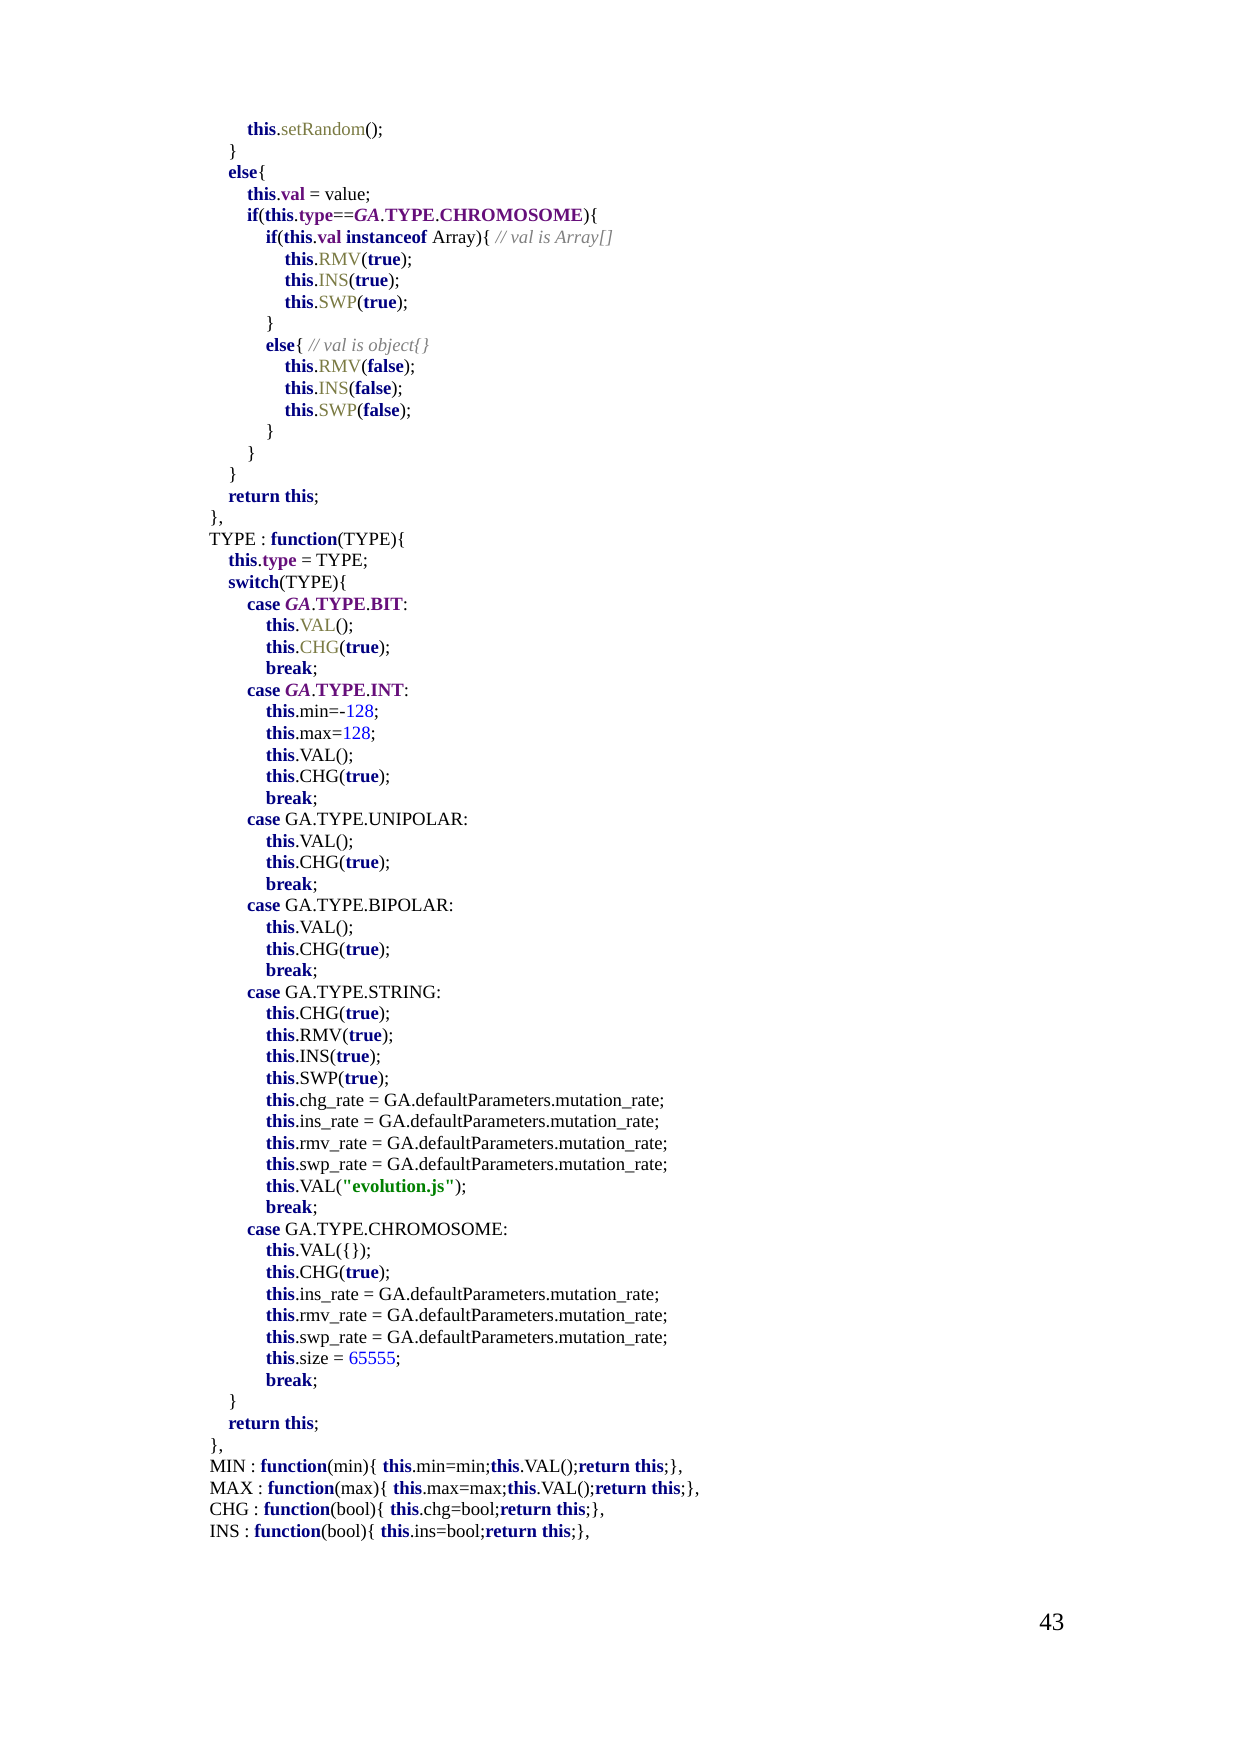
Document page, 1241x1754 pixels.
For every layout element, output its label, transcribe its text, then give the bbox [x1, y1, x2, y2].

text this.min=-128; [191, 700, 1064, 722]
text this.max=128; [191, 722, 1064, 743]
text this.CHG(true); [191, 851, 1064, 873]
text this.ins_rate = GA.defaultParameters.mutation_rate; [191, 1110, 1064, 1132]
text this.CHG(true); [191, 1002, 1064, 1024]
text case GA.TYPE.CHROMOSOME: [191, 1218, 1064, 1239]
text break; [191, 787, 1064, 808]
text case GA.TYPE.BIT: [191, 592, 1064, 614]
text break; [191, 657, 1064, 679]
text this.swp_rate = GA.defaultParameters.mutation_rate; [191, 1326, 1064, 1347]
text this.rmv_rate = GA.defaultParameters.mutation_rate; [191, 1132, 1064, 1153]
text this.RMV(true); [191, 1024, 1064, 1045]
text case GA.TYPE.BIPOLAR: [191, 894, 1064, 916]
text this.RMV(true); [191, 247, 1064, 269]
text this.CHG(true); [191, 937, 1064, 959]
text } [191, 420, 1064, 442]
text CHG : function(bool){ this.chg=bool;return this;}, [191, 1498, 1064, 1520]
text break; [191, 873, 1064, 894]
text MIN : function(min){ this.min=min;this.VAL();return this;}, [191, 1455, 1064, 1477]
text break; [191, 1196, 1064, 1218]
text this.swp_rate = GA.defaultParameters.mutation_rate; [191, 1153, 1064, 1175]
text this.VAL(); [191, 830, 1064, 851]
text TYPE : function(TYPE){ [191, 528, 1064, 549]
text } [191, 1390, 1064, 1412]
text this.CHG(true); [191, 636, 1064, 657]
text this.VAL({}); [191, 1239, 1064, 1261]
text break; [191, 1369, 1064, 1390]
text case GA.TYPE.INT: [191, 679, 1064, 700]
text this.RMV(false); [191, 355, 1064, 377]
text this.CHG(true); [191, 1261, 1064, 1282]
text } [191, 463, 1064, 485]
text this.VAL("evolution.js"); [191, 1175, 1064, 1196]
text this.ins_rate = GA.defaultParameters.mutation_rate; [191, 1282, 1064, 1304]
text this.SWP(true); [191, 291, 1064, 312]
text this.VAL(); [191, 614, 1064, 636]
text MAX : function(max){ this.max=max;this.VAL();return this;}, [191, 1477, 1064, 1498]
text return this; [191, 485, 1064, 506]
text switch(TYPE){ [191, 571, 1064, 592]
text case GA.TYPE.STRING: [191, 981, 1064, 1002]
text this.INS(true); [191, 1045, 1064, 1067]
text this.rmv_rate = GA.defaultParameters.mutation_rate; [191, 1304, 1064, 1326]
text this.INS(false); [191, 377, 1064, 398]
text this.chg_rate = GA.defaultParameters.mutation_rate; [191, 1088, 1064, 1110]
text this.val = value; [191, 183, 1064, 204]
text else{ // val is object{} [191, 334, 1064, 355]
text }, [191, 1433, 1064, 1455]
text if(this.type==GA.TYPE.CHROMOSOME){ [191, 204, 1064, 226]
text this.SWP(false); [191, 398, 1064, 420]
text } [191, 140, 1064, 161]
text this.setRandom(); [191, 118, 1064, 140]
text } [191, 312, 1064, 334]
text this.type = TYPE; [191, 549, 1064, 571]
text }, [191, 506, 1064, 528]
text else{ [191, 161, 1064, 183]
text return this; [191, 1412, 1064, 1433]
text case GA.TYPE.UNIPOLAR: [191, 808, 1064, 830]
text break; [191, 959, 1064, 981]
text this.size = 65555; [191, 1347, 1064, 1369]
text this.SWP(true); [191, 1067, 1064, 1088]
text this.INS(true); [191, 269, 1064, 291]
text if(this.val instanceof Array){ // val is Array[] [191, 226, 1064, 247]
text this.VAL(); [191, 743, 1064, 765]
text } [191, 442, 1064, 463]
text this.VAL(); [191, 916, 1064, 937]
text this.CHG(true); [191, 765, 1064, 787]
text INS : function(bool){ this.ins=bool;return this;}, [191, 1520, 1064, 1541]
